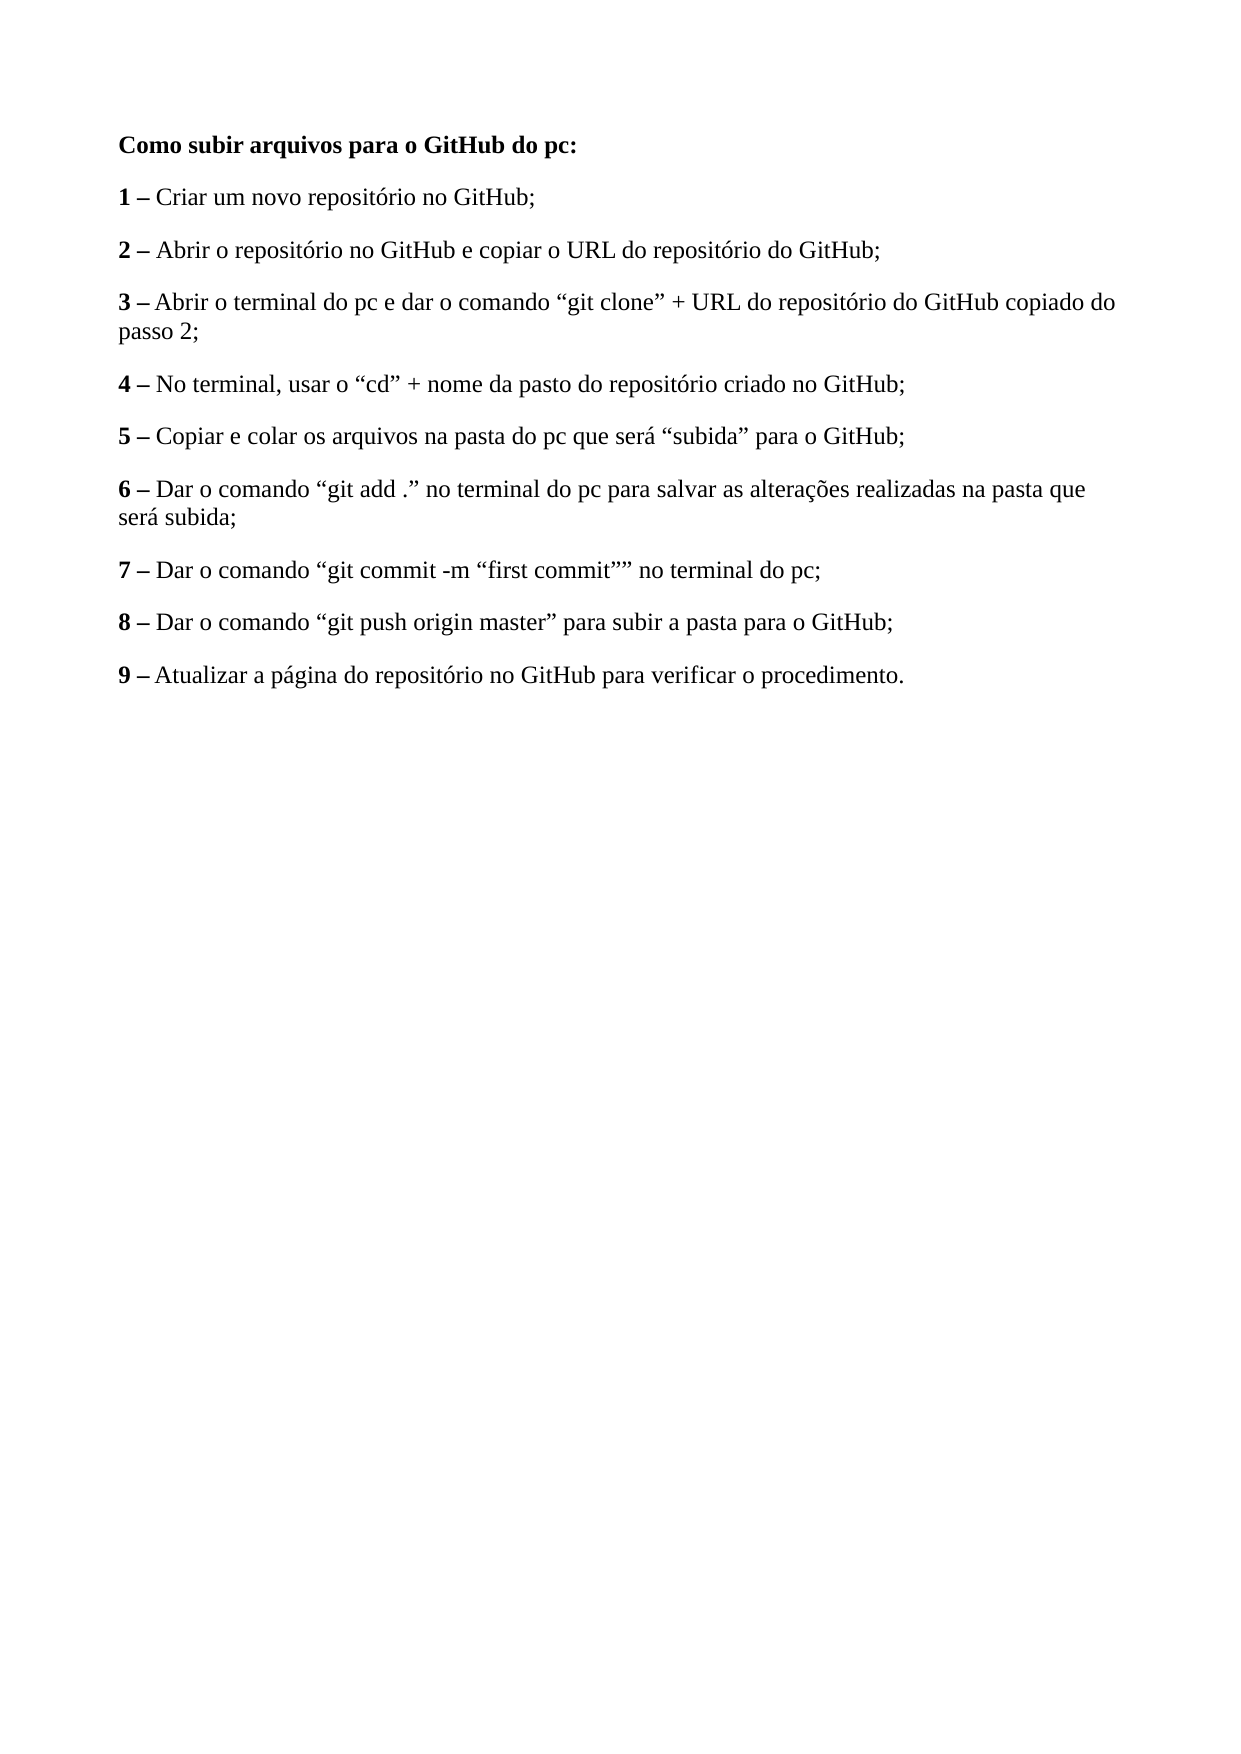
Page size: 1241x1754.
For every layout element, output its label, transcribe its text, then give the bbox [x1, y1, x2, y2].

text 7 – Dar o comando “git commit -m “first commit”” no terminal do pc; [118, 555, 1122, 584]
text 4 – No terminal, usar o “cd” + nome da pasto do repositório criado no GitHub; [118, 369, 1122, 397]
text 9 – Atualizar a página do repositório no GitHub para verificar o procedimento. [118, 660, 1122, 689]
text 1 – Criar um novo repositório no GitHub; [118, 182, 1122, 211]
text 3 – Abrir o terminal do pc e dar o comando “git clone” + URL do repositório do GitHub copiado do passo 2; [118, 287, 1122, 345]
text 8 – Dar o comando “git push origin master” para subir a pasta para o GitHub; [118, 607, 1122, 636]
text 5 – Copiar e colar os arquivos na pasta do pc que será “subida” para o GitHub; [118, 421, 1122, 450]
text 2 – Abrir o repositório no GitHub e copiar o URL do repositório do GitHub; [118, 235, 1122, 264]
text Como subir arquivos para o GitHub do pc: [118, 130, 1122, 159]
text 6 – Dar o comando “git add .” no terminal do pc para salvar as alterações realizadas na pasta que será subida; [118, 474, 1122, 531]
